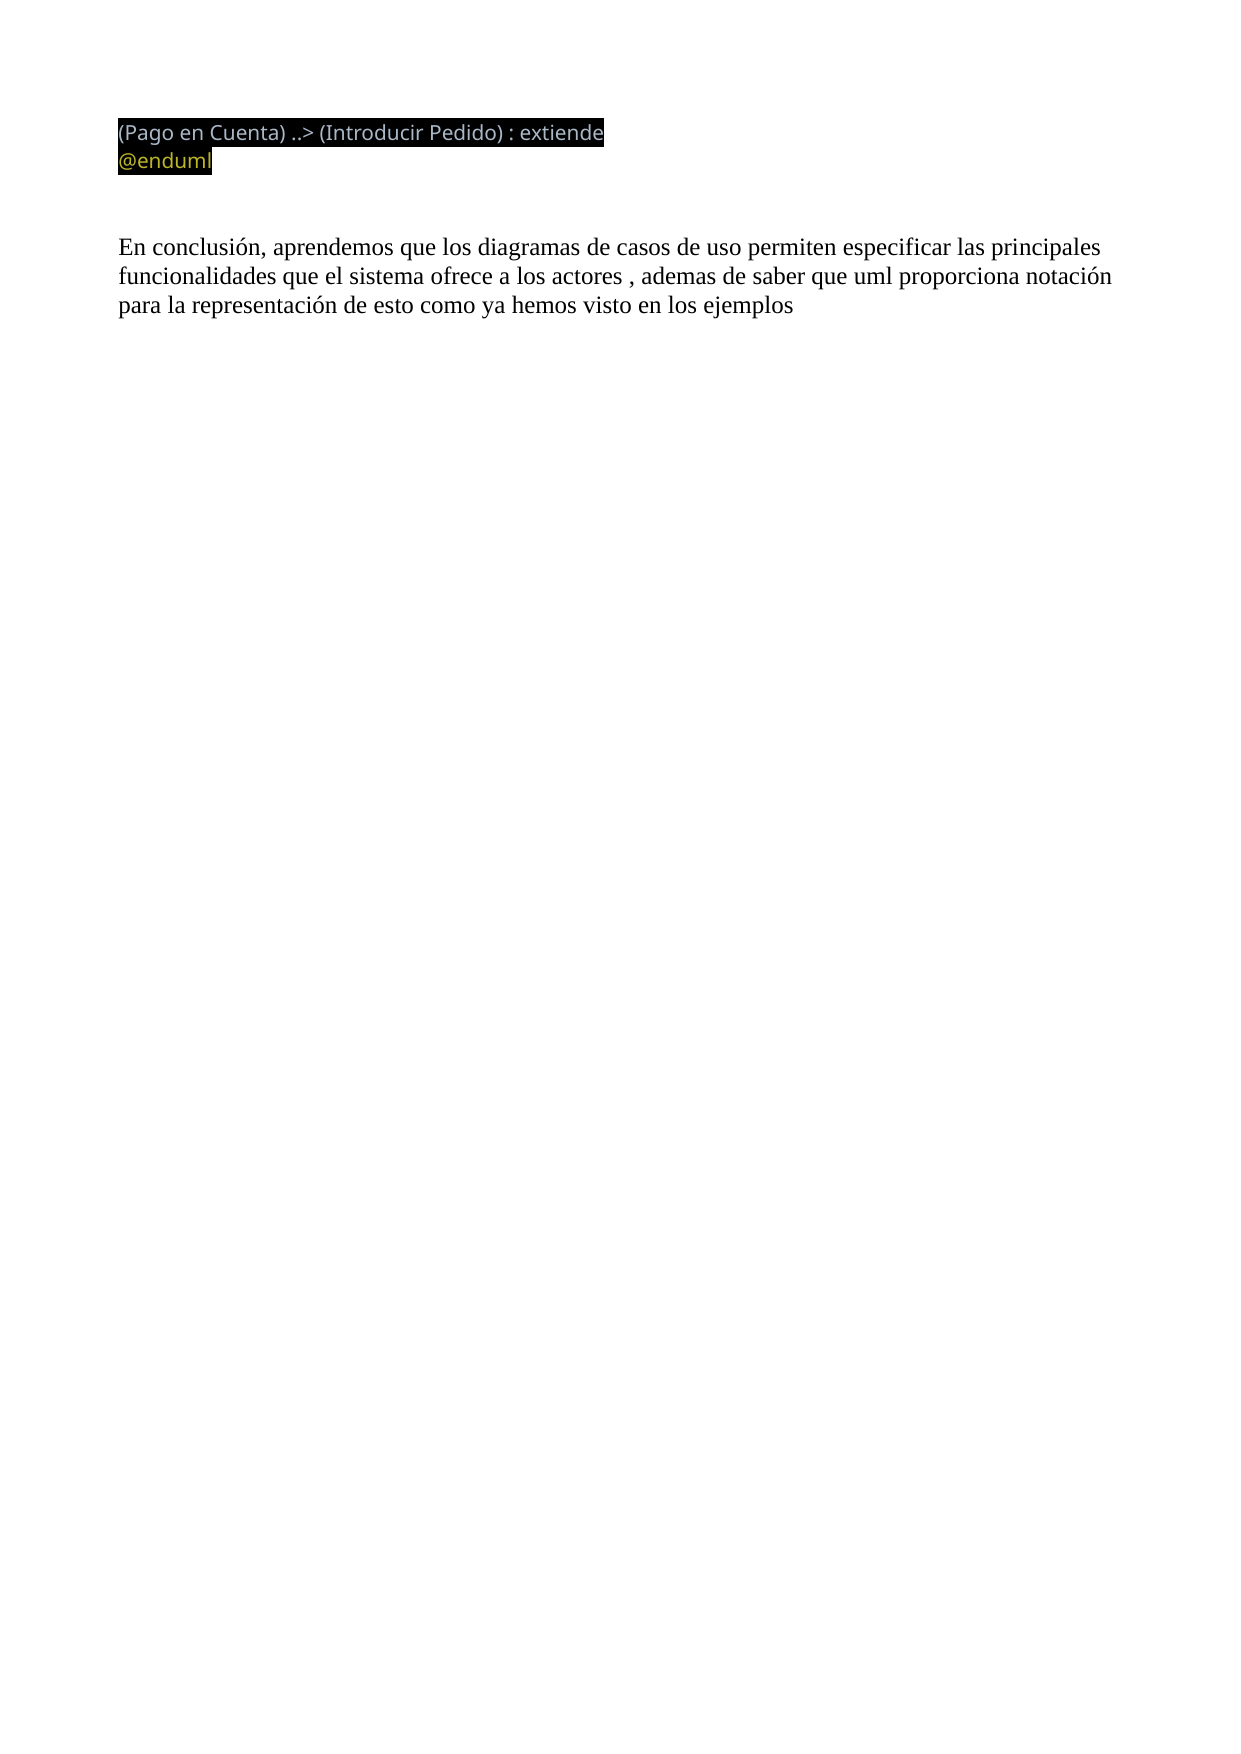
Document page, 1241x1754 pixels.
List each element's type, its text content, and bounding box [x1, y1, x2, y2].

text En conclusión, aprendemos que los diagramas de casos de uso permiten especificar las principales funcionalidades que el sistema ofrece a los actores , ademas de saber que uml proporciona notación para la representación de esto como ya hemos visto en los ejemplos [118, 232, 1122, 319]
text (Pago en Cuenta) ..> (Introducir Pedido) : extiende @enduml [118, 118, 1122, 175]
